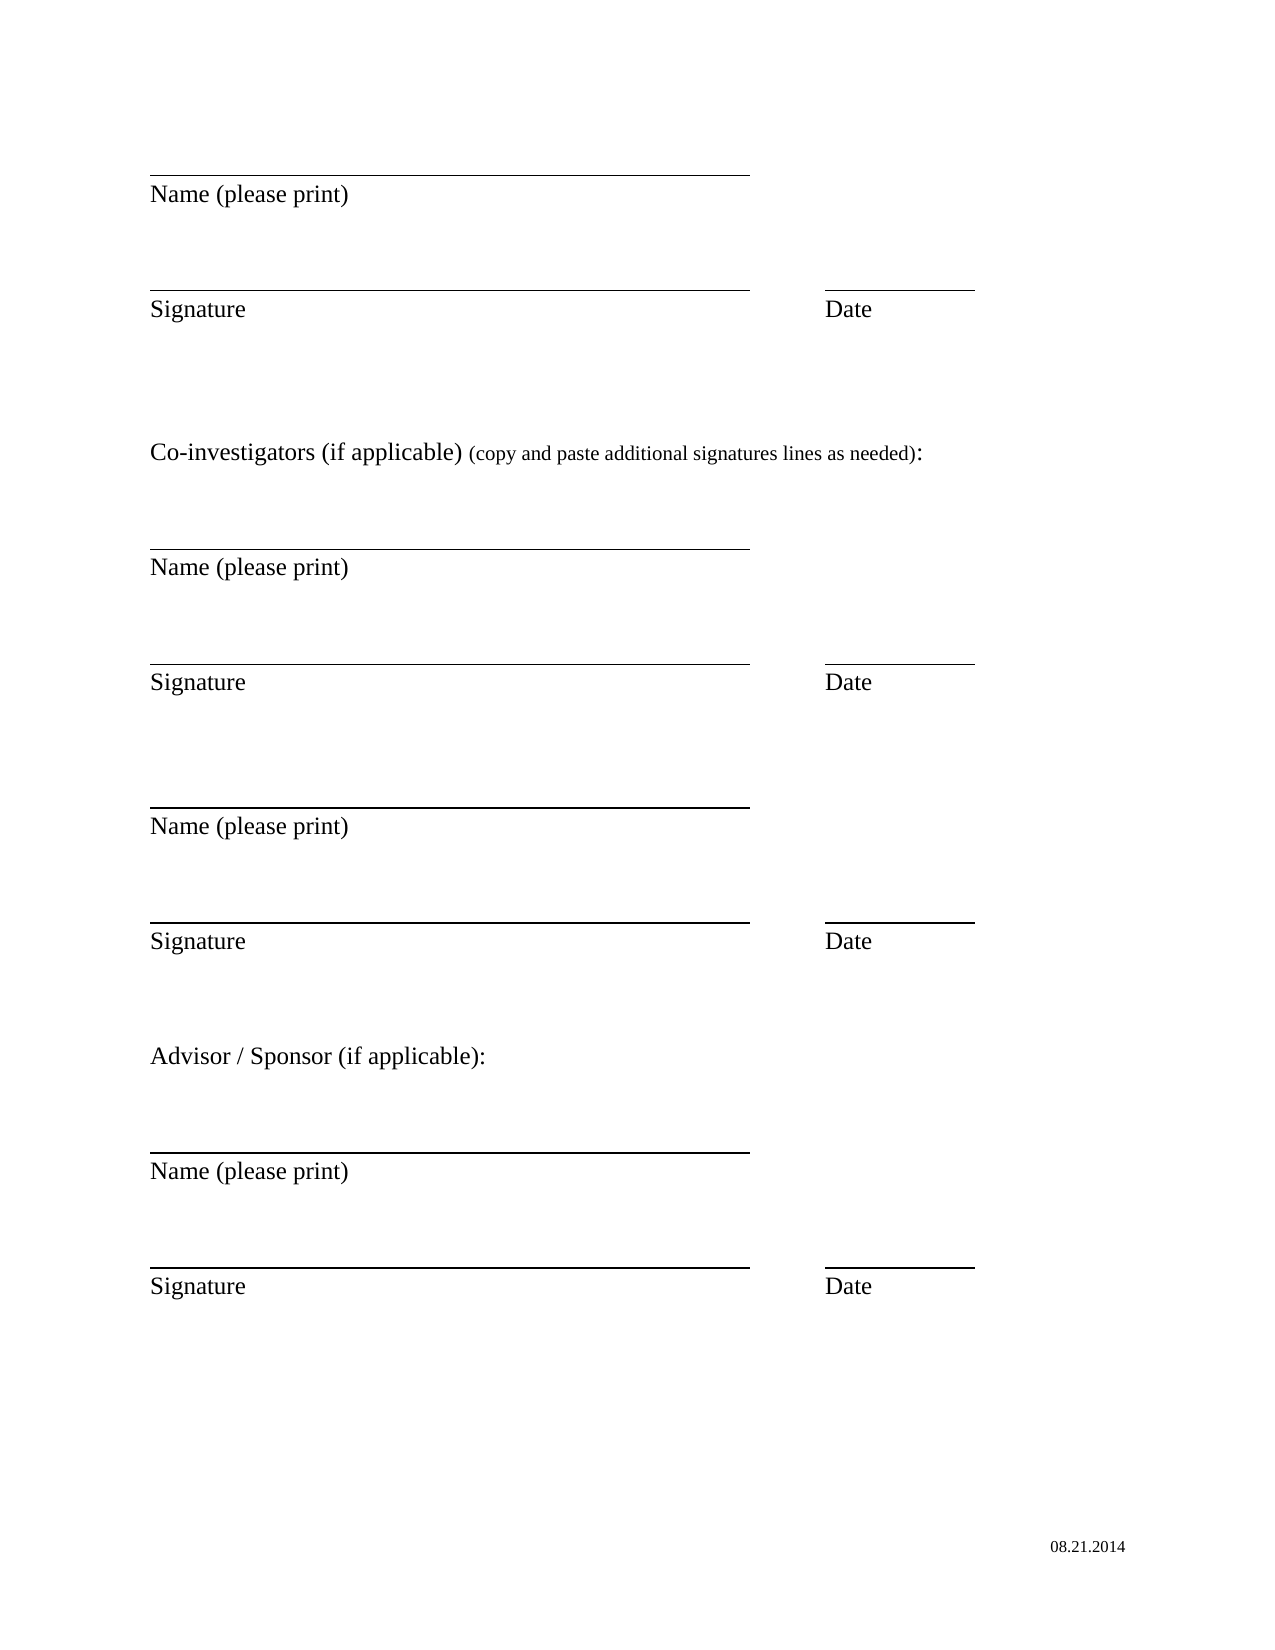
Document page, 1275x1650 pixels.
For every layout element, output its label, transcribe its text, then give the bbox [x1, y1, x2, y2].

text Signature Date [150, 294, 1125, 322]
text Name (please print) [150, 552, 1125, 581]
text Signature Date [150, 1271, 1125, 1300]
text Advisor / Sponsor (if applicable): [150, 1041, 1125, 1070]
text Name (please print) [150, 811, 1125, 840]
text Name (please print) [150, 179, 1125, 207]
text Co-investigators (if applicable) (copy and paste additional signatures lines as needed): [150, 437, 1125, 466]
text Name (please print) [150, 1156, 1125, 1185]
text Signature Date [150, 667, 1125, 696]
text Signature Date [150, 926, 1125, 955]
